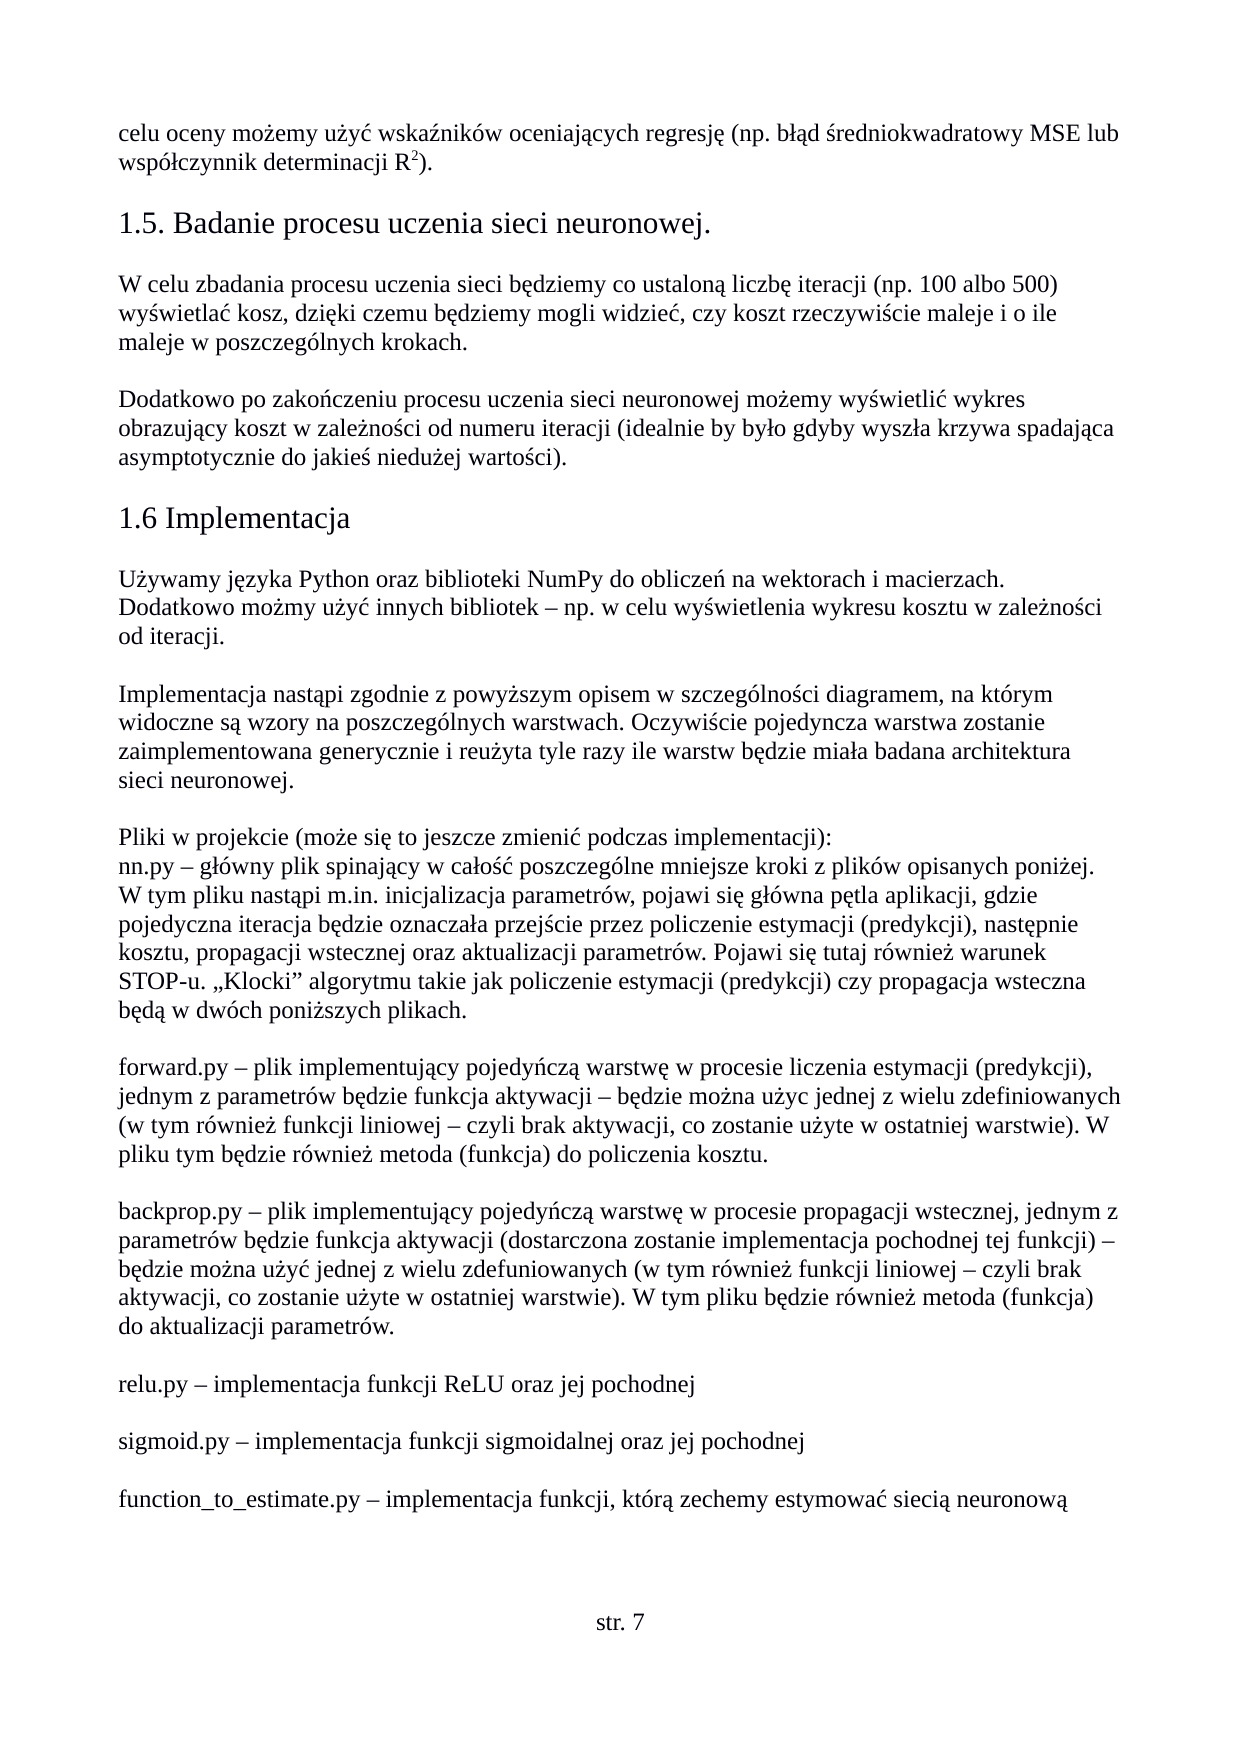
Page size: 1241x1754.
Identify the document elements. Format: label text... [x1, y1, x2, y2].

text Dodatkowo po zakończeniu procesu uczenia sieci neuronowej możemy wyświetlić wykres obrazujący koszt w zależności od numeru iteracji (idealnie by było gdyby wyszła krzywa spadająca asymptotycznie do jakieś niedużej wartości). [118, 384, 1122, 470]
text 1.5. Badanie procesu uczenia sieci neuronowej. [118, 204, 1122, 240]
text celu oceny możemy użyć wskaźników oceniających regresję (np. błąd średniokwadratowy MSE lub współczynnik determinacji R2). [118, 118, 1122, 176]
text Pliki w projekcie (może się to jeszcze zmienić podczas implementacji): [118, 822, 1122, 851]
text Używamy języka Python oraz biblioteki NumPy do obliczeń na wektorach i macierzach. Dodatkowo możmy użyć innych bibliotek – np. w celu wyświetlenia wykresu kosztu w zależności od iteracji. [118, 564, 1122, 650]
text W celu zbadania procesu uczenia sieci będziemy co ustaloną liczbę iteracji (np. 100 albo 500) wyświetlać kosz, dzięki czemu będziemy mogli widzieć, czy koszt rzeczywiście maleje i o ile maleje w poszczególnych krokach. [118, 269, 1122, 355]
text backprop.py – plik implementujący pojedyńczą warstwę w procesie propagacji wstecznej, jednym z parametrów będzie funkcja aktywacji (dostarczona zostanie implementacja pochodnej tej funkcji) – będzie można użyć jednej z wielu zdefuniowanych (w tym również funkcji liniowej – czyli brak aktywacji, co zostanie użyte w ostatniej warstwie). W tym pliku będzie również metoda (funkcja) do aktualizacji parametrów. [118, 1196, 1122, 1340]
text 1.6 Implementacja [118, 499, 1122, 535]
text Implementacja nastąpi zgodnie z powyższym opisem w szczególności diagramem, na którym widoczne są wzory na poszczególnych warstwach. Oczywiście pojedyncza warstwa zostanie zaimplementowana generycznie i reużyta tyle razy ile warstw będzie miała badana architektura sieci neuronowej. [118, 679, 1122, 794]
text nn.py – główny plik spinający w całość poszczególne mniejsze kroki z plików opisanych poniżej. W tym pliku nastąpi m.in. inicjalizacja parametrów, pojawi się główna pętla aplikacji, gdzie pojedyczna iteracja będzie oznaczała przejście przez policzenie estymacji (predykcji), następnie kosztu, propagacji wstecznej oraz aktualizacji parametrów. Pojawi się tutaj również warunek STOP‑u. „Klocki” algorytmu takie jak policzenie estymacji (predykcji) czy propagacja wsteczna będą w dwóch poniższych plikach. [118, 851, 1122, 1024]
text relu.py – implementacja funkcji ReLU oraz jej pochodnej [118, 1369, 1122, 1397]
text sigmoid.py – implementacja funkcji sigmoidalnej oraz jej pochodnej [118, 1426, 1122, 1455]
text forward.py – plik implementujący pojedyńczą warstwę w procesie liczenia estymacji (predykcji), jednym z parametrów będzie funkcja aktywacji – będzie można użyc jednej z wielu zdefiniowanych (w tym również funkcji liniowej – czyli brak aktywacji, co zostanie użyte w ostatniej warstwie). W pliku tym będzie również metoda (funkcja) do policzenia kosztu. [118, 1052, 1122, 1167]
text function_to_estimate.py – implementacja funkcji, którą zechemy estymować siecią neuronową [118, 1484, 1122, 1512]
